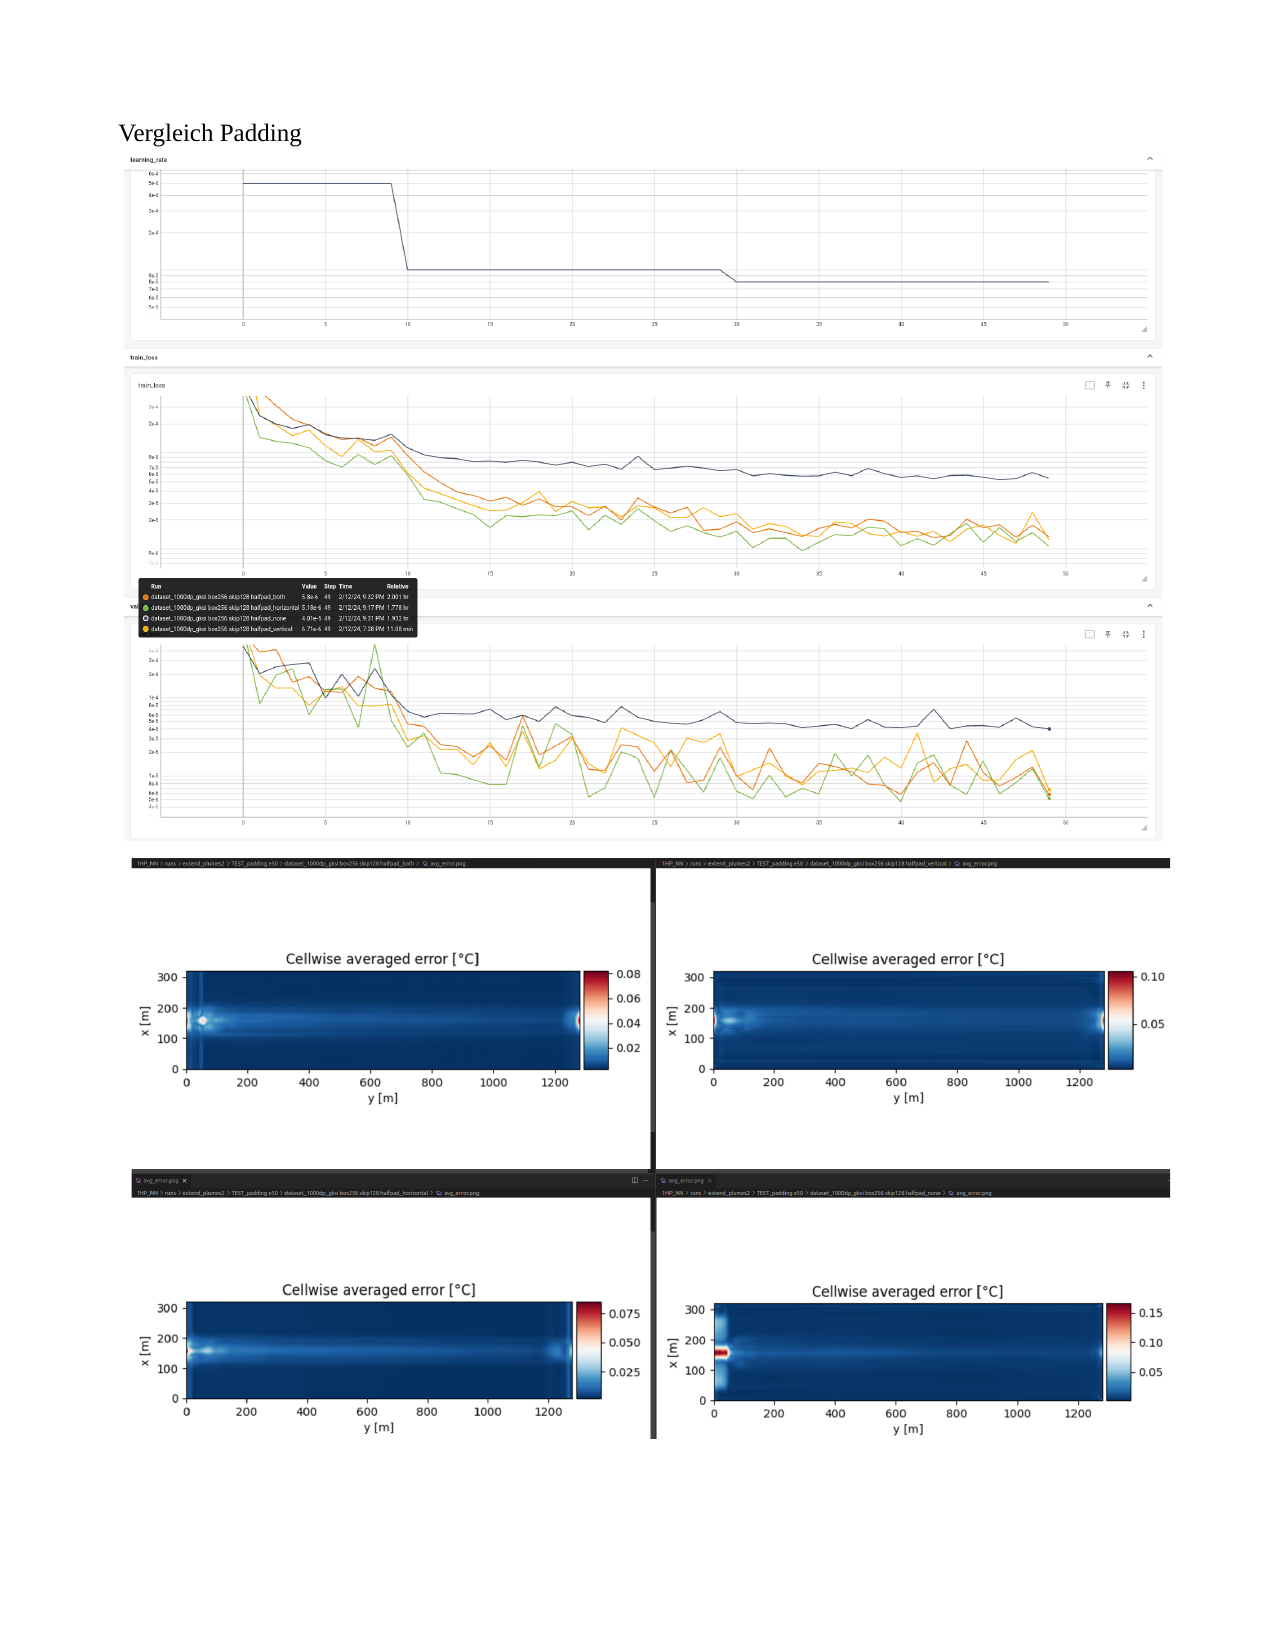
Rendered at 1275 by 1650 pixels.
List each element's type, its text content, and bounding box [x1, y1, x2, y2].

picture [123, 151, 1163, 841]
text Vergleich Padding [118, 118, 1157, 147]
picture [131, 858, 1171, 1439]
